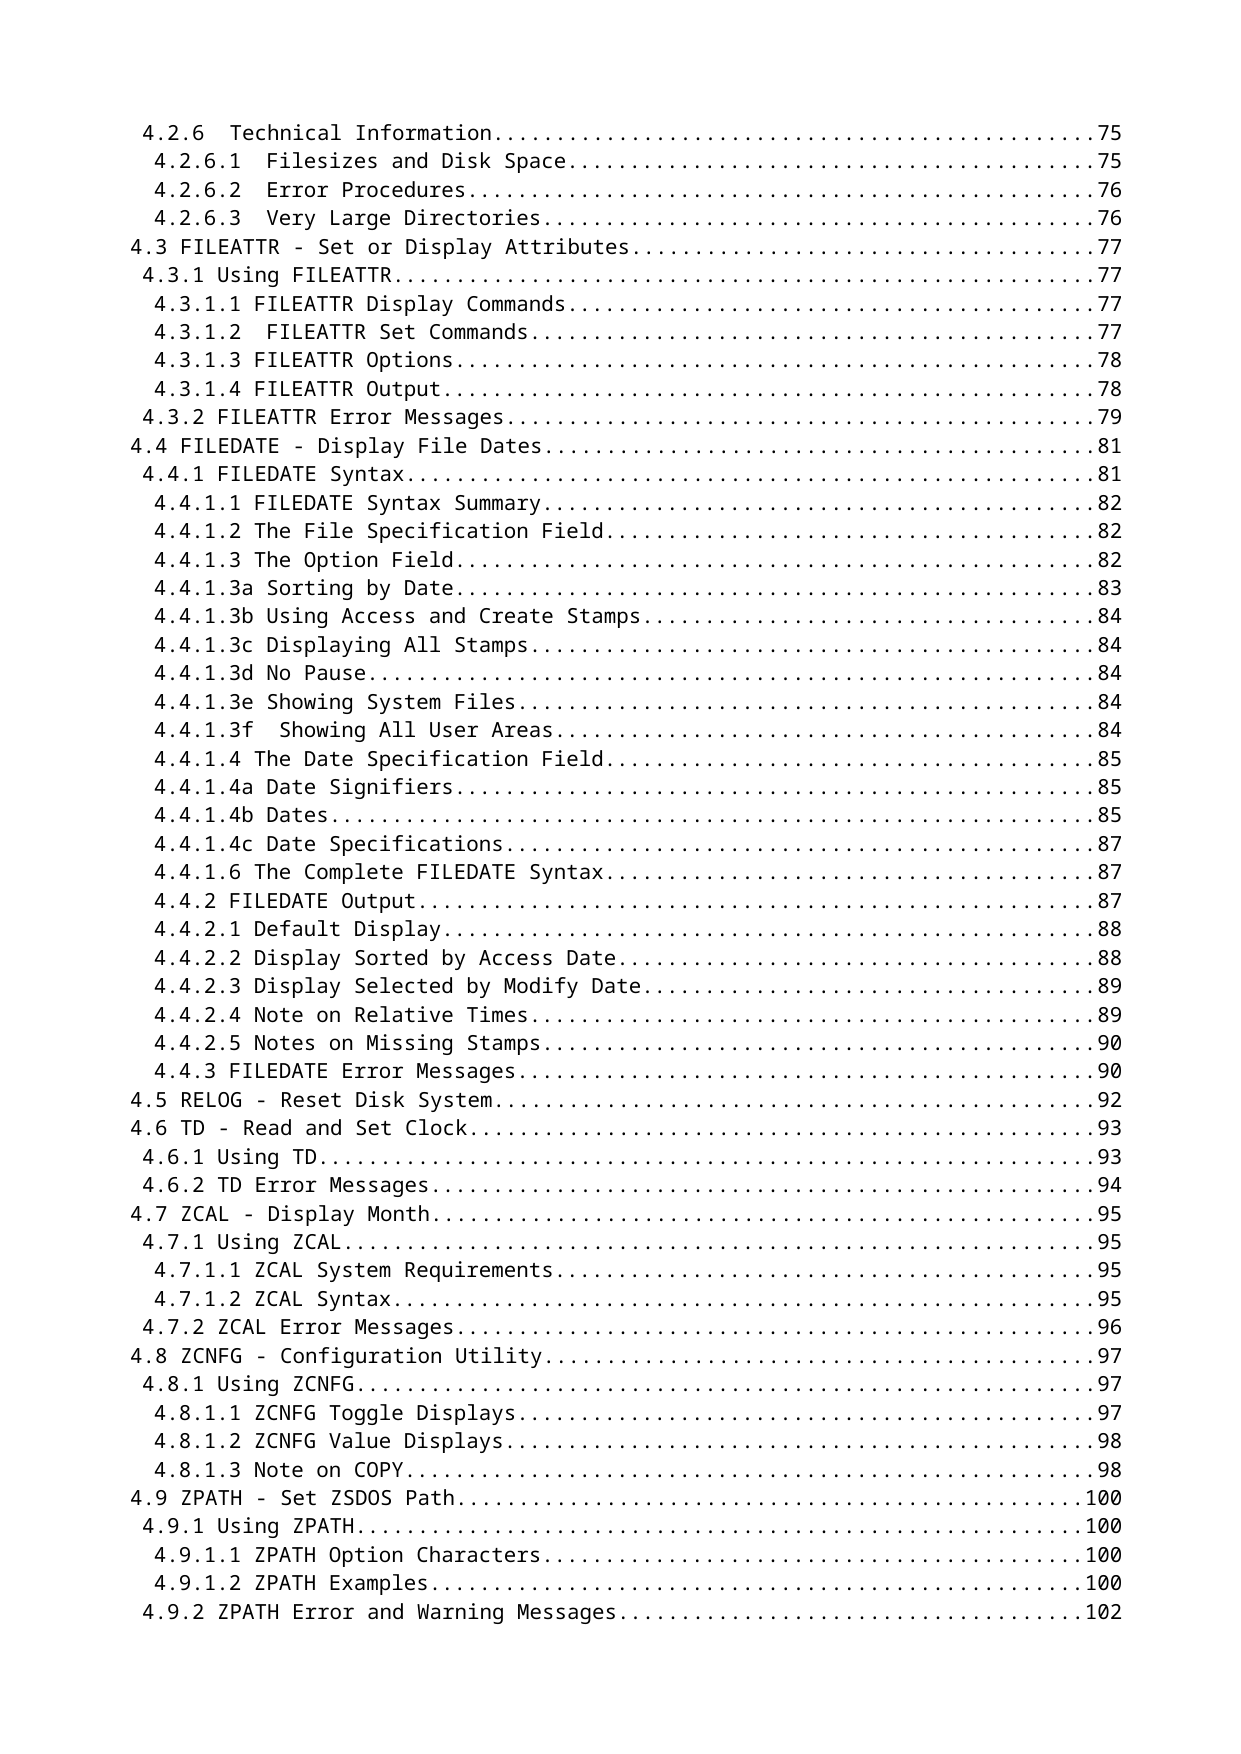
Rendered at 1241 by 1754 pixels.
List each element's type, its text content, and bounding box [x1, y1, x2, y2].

text 4.7.1.2 ZCAL Syntax. 95 [118, 1284, 1122, 1312]
text 4.4.1.3 The Option Field. 82 [118, 545, 1122, 573]
text 4.4.1.4c Date Specifications. 87 [118, 829, 1122, 857]
text 4.4.2.2 Display Sorted by Access Date. 88 [118, 943, 1122, 971]
text 4.2.6.2 Error Procedures. 76 [118, 175, 1122, 203]
text 4.6.1 Using TD. 93 [118, 1142, 1122, 1170]
text 4.4.3 FILEDATE Error Messages. 90 [118, 1057, 1122, 1085]
text 4.8.1.1 ZCNFG Toggle Displays. 97 [118, 1398, 1122, 1426]
text 4.5 RELOG - Reset Disk System. 92 [118, 1085, 1122, 1113]
text 4.4 FILEDATE - Display File Dates. 81 [118, 431, 1122, 459]
text 4.4.2.3 Display Selected by Modify Date. 89 [118, 971, 1122, 1000]
text 4.4.2 FILEDATE Output. 87 [118, 886, 1122, 914]
text 4.8.1.2 ZCNFG Value Displays. 98 [118, 1426, 1122, 1455]
text 4.7.1 Using ZCAL. 95 [118, 1227, 1122, 1256]
text 4.4.1.6 The Complete FILEDATE Syntax. 87 [118, 857, 1122, 886]
text 4.4.1.4a Date Signifiers. 85 [118, 772, 1122, 801]
text 4.8.1.3 Note on COPY. 98 [118, 1455, 1122, 1483]
text 4.9.1.1 ZPATH Option Characters. 100 [118, 1540, 1122, 1568]
text 4.4.1.3f Showing All User Areas. 84 [118, 715, 1122, 744]
text 4.6.2 TD Error Messages. 94 [118, 1170, 1122, 1199]
text 4.2.6.1 Filesizes and Disk Space. 75 [118, 147, 1122, 175]
text 4.4.1.1 FILEDATE Syntax Summary. 82 [118, 488, 1122, 516]
text 4.3.1.2 FILEATTR Set Commands. 77 [118, 317, 1122, 346]
text 4.4.2.1 Default Display. 88 [118, 914, 1122, 943]
text 4.4.1.4 The Date Specification Field. 85 [118, 744, 1122, 772]
text 4.2.6 Technical Information. 75 [118, 118, 1122, 147]
text 4.2.6.3 Very Large Directories. 76 [118, 203, 1122, 232]
text 4.3.1 Using FILEATTR. 77 [118, 260, 1122, 289]
text 4.9.1 Using ZPATH. 100 [118, 1512, 1122, 1540]
text 4.3.1.4 FILEATTR Output. 78 [118, 374, 1122, 402]
text 4.7.2 ZCAL Error Messages. 96 [118, 1312, 1122, 1341]
text 4.4.1.3a Sorting by Date. 83 [118, 573, 1122, 602]
text 4.4.1.3c Displaying All Stamps. 84 [118, 630, 1122, 658]
text 4.9.1.2 ZPATH Examples. 100 [118, 1568, 1122, 1597]
text 4.8 ZCNFG - Configuration Utility 97 [118, 1341, 1122, 1369]
text 4.4.1.3b Using Access and Create Stamps. 84 [118, 602, 1122, 630]
text 4.4.1.3e Showing System Files. 84 [118, 687, 1122, 715]
text 4.4.2.4 Note on Relative Times. 89 [118, 1000, 1122, 1028]
text 4.4.1.4b Dates. 85 [118, 801, 1122, 829]
text 4.4.1.3d No Pause. 84 [118, 658, 1122, 687]
text 4.3.1.1 FILEATTR Display Commands. 77 [118, 289, 1122, 317]
text 4.4.2.5 Notes on Missing Stamps. 90 [118, 1028, 1122, 1057]
text 4.7 ZCAL - Display Month. 95 [118, 1199, 1122, 1227]
text 4.3.1.3 FILEATTR Options. 78 [118, 346, 1122, 374]
text 4.3 FILEATTR - Set or Display Attributes. 77 [118, 232, 1122, 260]
text 4.7.1.1 ZCAL System Requirements. 95 [118, 1256, 1122, 1284]
text 4.8.1 Using ZCNFG. 97 [118, 1369, 1122, 1398]
text 4.4.1.2 The File Specification Field. 82 [118, 516, 1122, 545]
text 4.9 ZPATH - Set ZSDOS Path 100 [118, 1483, 1122, 1512]
text 4.3.2 FILEATTR Error Messages. 79 [118, 402, 1122, 431]
text 4.9.2 ZPATH Error and Warning Messages. 102 [118, 1597, 1122, 1625]
text 4.6 TD - Read and Set Clock 93 [118, 1113, 1122, 1142]
text 4.4.1 FILEDATE Syntax. 81 [118, 459, 1122, 488]
